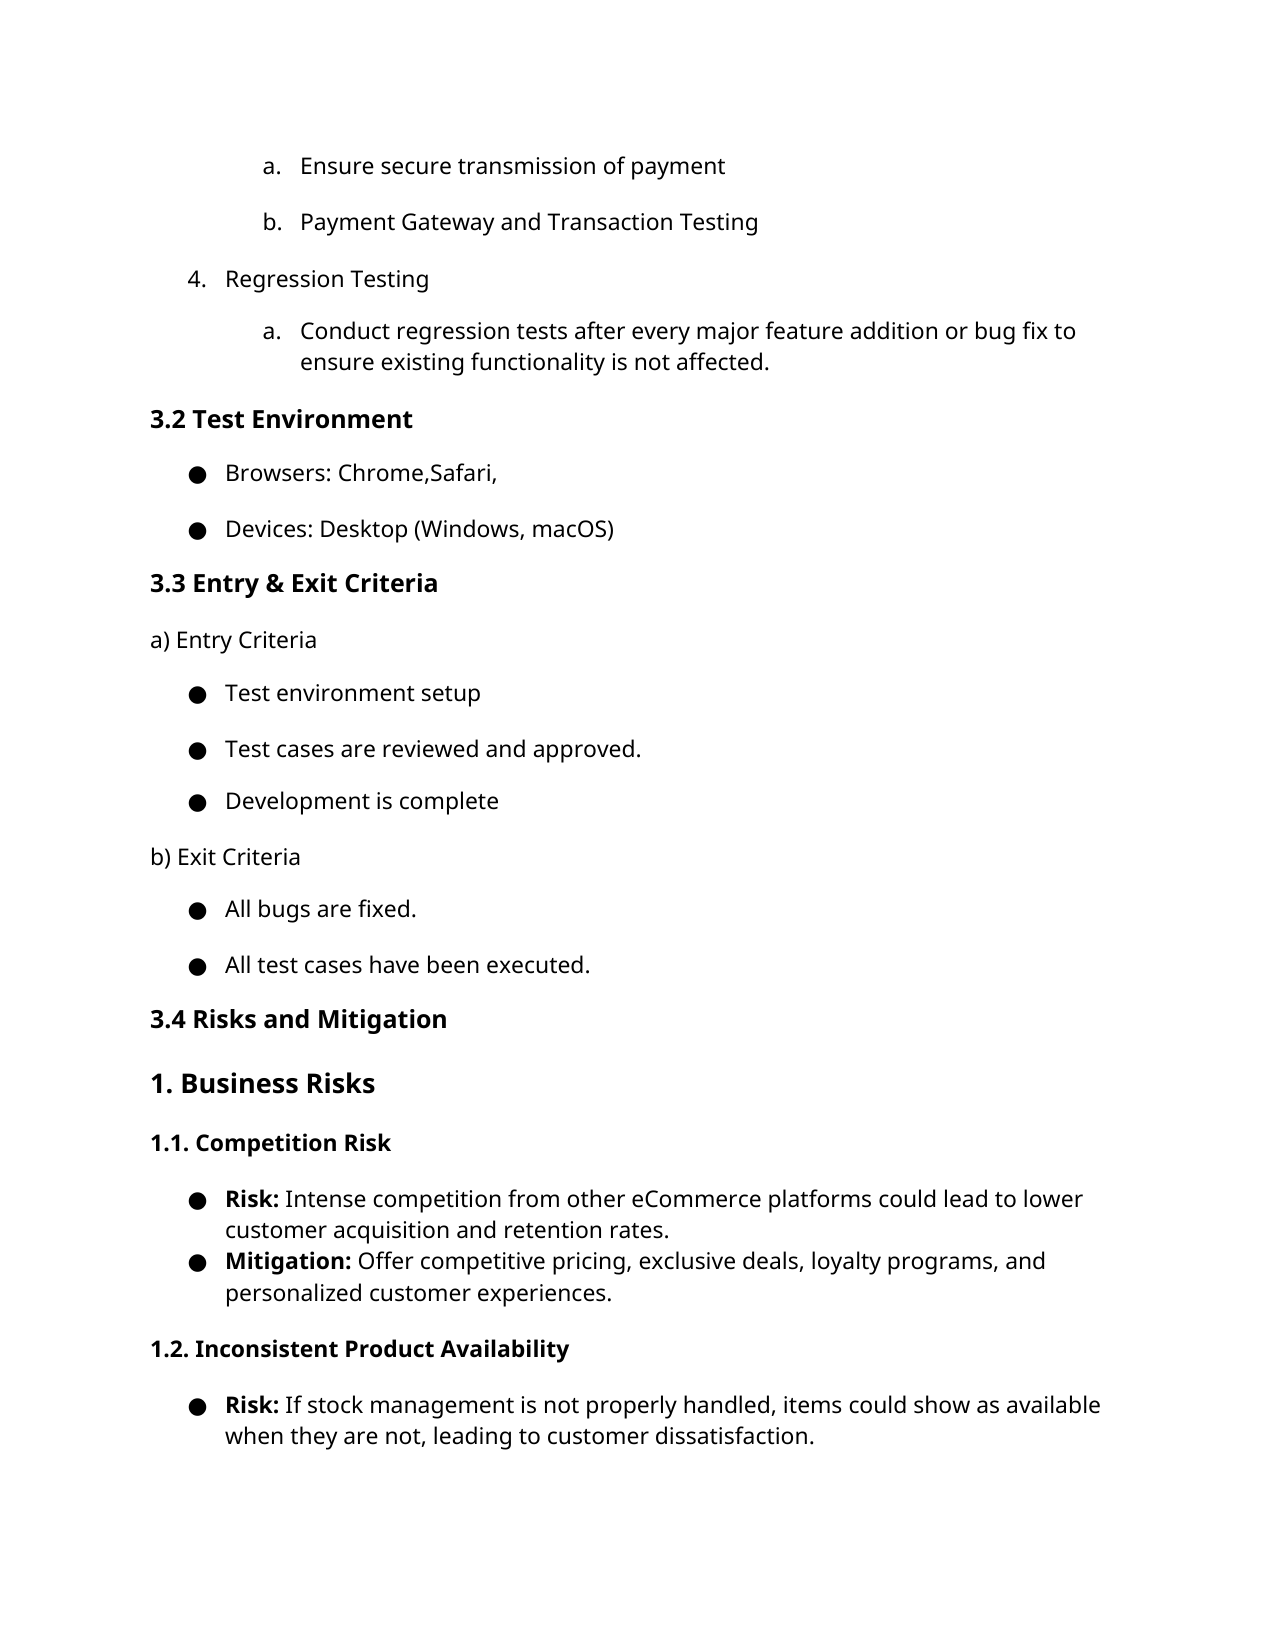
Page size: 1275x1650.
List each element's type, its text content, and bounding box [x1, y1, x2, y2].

list All test cases have been executed. [187, 949, 1125, 981]
list Risk: If stock management is not properly handled, items could show as available when they are not, leading to customer dissatisfaction. [187, 1389, 1125, 1452]
subtitle 3.2 Test Environment [150, 402, 1125, 436]
list Test environment setup [187, 676, 1125, 708]
list Development is complete [187, 785, 1125, 816]
subtitle 1.1. Competition Risk [150, 1127, 1125, 1158]
list All bugs are fixed. [187, 893, 1125, 924]
subtitle a) Entry Criteria [150, 624, 1125, 656]
list Ensure secure transmission of payment [262, 150, 1125, 181]
list Regression Testing [187, 262, 1125, 294]
subtitle 3.4 Risks and Mitigation [150, 1001, 1125, 1036]
list Conduct regression tests after every major feature addition or bug fix to ensure existing functionality is not affected. [262, 314, 1125, 377]
text 3.3 Entry & Exit Criteria [150, 565, 1125, 599]
subtitle b) Exit Criteria [150, 841, 1125, 872]
list Test cases are reviewed and approved. [187, 733, 1125, 764]
list Risk: Intense competition from other eCommerce platforms could lead to lower customer acquisition and retention rates. [187, 1183, 1125, 1245]
subtitle 1.2. Inconsistent Product Availability [150, 1333, 1125, 1364]
list Browsers: Chrome,Safari, [187, 457, 1125, 488]
subtitle 1. Business Risks [150, 1065, 1125, 1102]
list Payment Gateway and Transaction Testing [262, 206, 1125, 237]
list Mitigation: Offer competitive pricing, exclusive deals, loyalty programs, and personalized customer experiences. [187, 1245, 1125, 1308]
list Devices: Desktop (Windows, macOS) [187, 513, 1125, 544]
